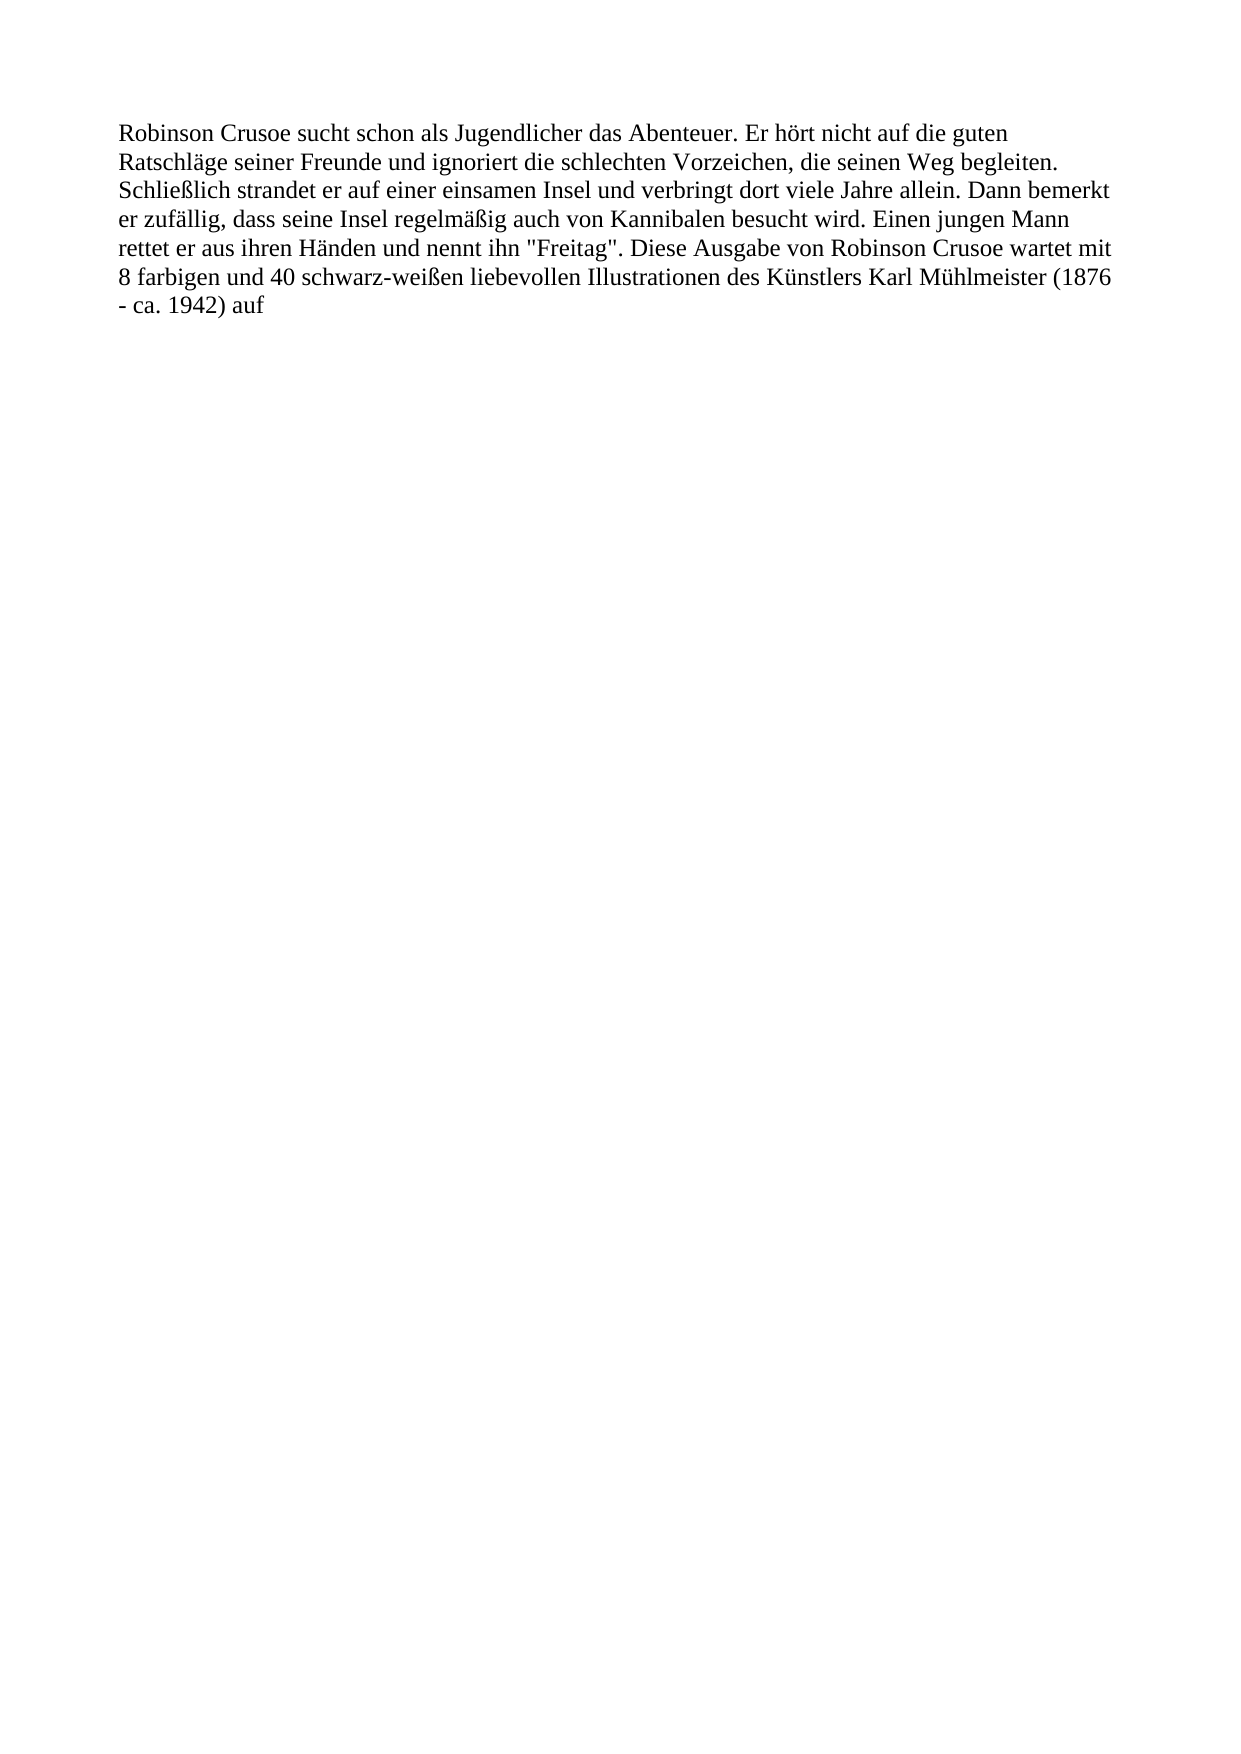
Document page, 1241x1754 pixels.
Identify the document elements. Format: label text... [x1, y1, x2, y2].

text Robinson Crusoe sucht schon als Jugendlicher das Abenteuer. Er hört nicht auf die guten Ratschläge seiner Freunde und ignoriert die schlechten Vorzeichen, die seinen Weg begleiten. Schließlich strandet er auf einer einsamen Insel und verbringt dort viele Jahre allein. Dann bemerkt er zufällig, dass seine Insel regelmäßig auch von Kannibalen besucht wird. Einen jungen Mann rettet er aus ihren Händen und nennt ihn "Freitag". Diese Ausgabe von Robinson Crusoe wartet mit 8 farbigen und 40 schwarz-weißen liebevollen Illustrationen des Künstlers Karl Mühlmeister (1876 - ca. 1942) auf [118, 118, 1122, 319]
